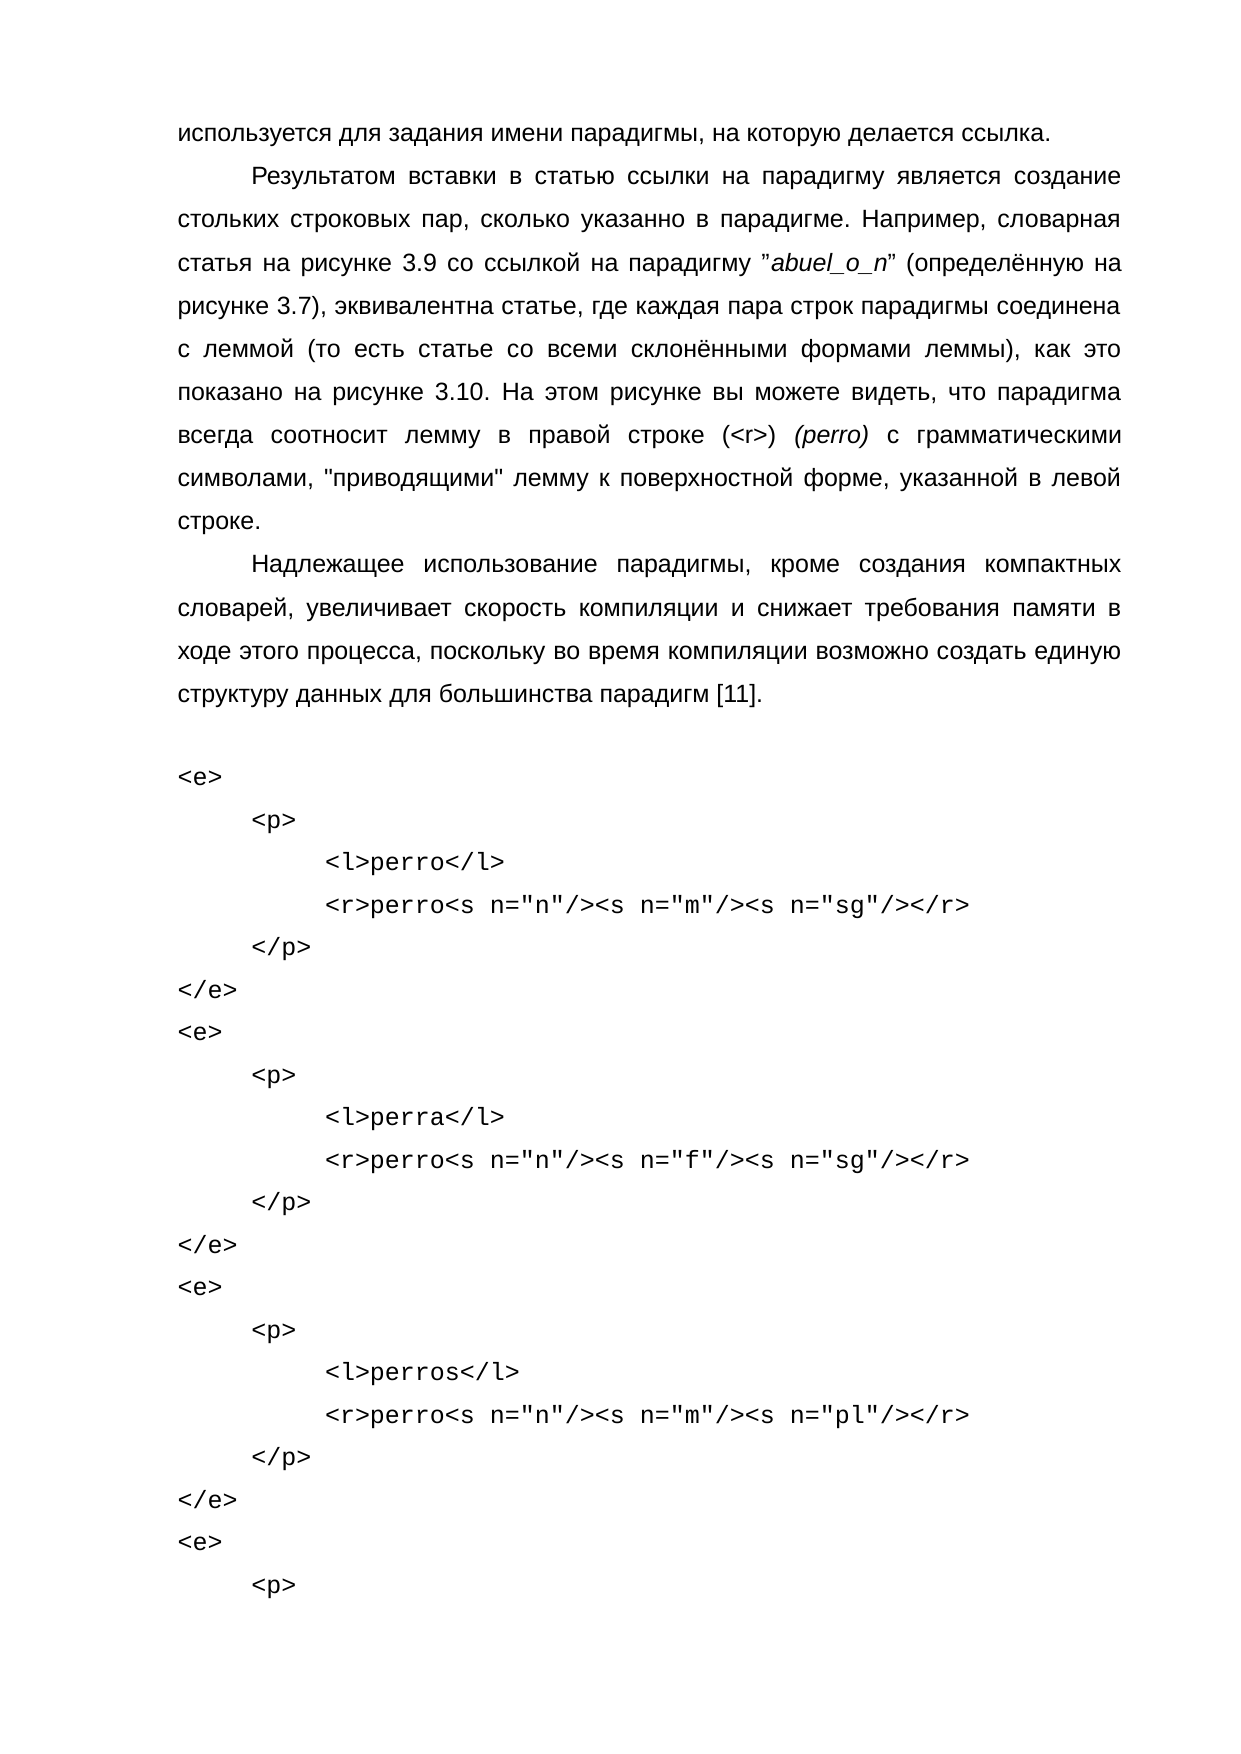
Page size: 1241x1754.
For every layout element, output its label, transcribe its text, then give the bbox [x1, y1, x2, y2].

text Надлежащее использование парадигмы, кроме создания компактных словарей, увеличивает скорость компиляции и снижает требования памяти в ходе этого процесса, поскольку во время компиляции возможно создать единую структуру данных для большинства парадигм [11]. [177, 549, 1122, 707]
text </p> </e> <e> <p> <l>perra</l> <r>perro<s n="n"/><s n="f"/><s n="sg"/></r> </p> </e> <e> <p> <l>perros</l> <r>perro<s n="n"/><s n="m"/><s n="pl"/></r> </p> </e> <e> <p> [177, 935, 1122, 1601]
text Результатом вставки в статью ссылки на парадигму является создание стольких строковых пар, сколько указанно в парадигме. Например, словарная статья на рисунке 3.9 со ссылкой на парадигму ”abuel_o_n” (определённую на рисунке 3.7), эквивалентна статье, где каждая пара строк парадигмы соединена с леммой (то есть статье со всеми склонёнными формами леммы), как это показано на рисунке 3.10. На этом рисунке вы можете видеть, что парадигма всегда соотносит лемму в правой строке (<r>) (perro) с грамматическими символами, "приводящими" лемму к поверхностной форме, указанной в левой строке. [177, 161, 1122, 535]
text <e> <p> <l>perro</l> <r>perro<s n="n"/><s n="m"/><s n="sg"/></r> [177, 765, 1122, 921]
text используется для задания имени парадигмы, на которую делается ссылка. [177, 118, 1122, 147]
